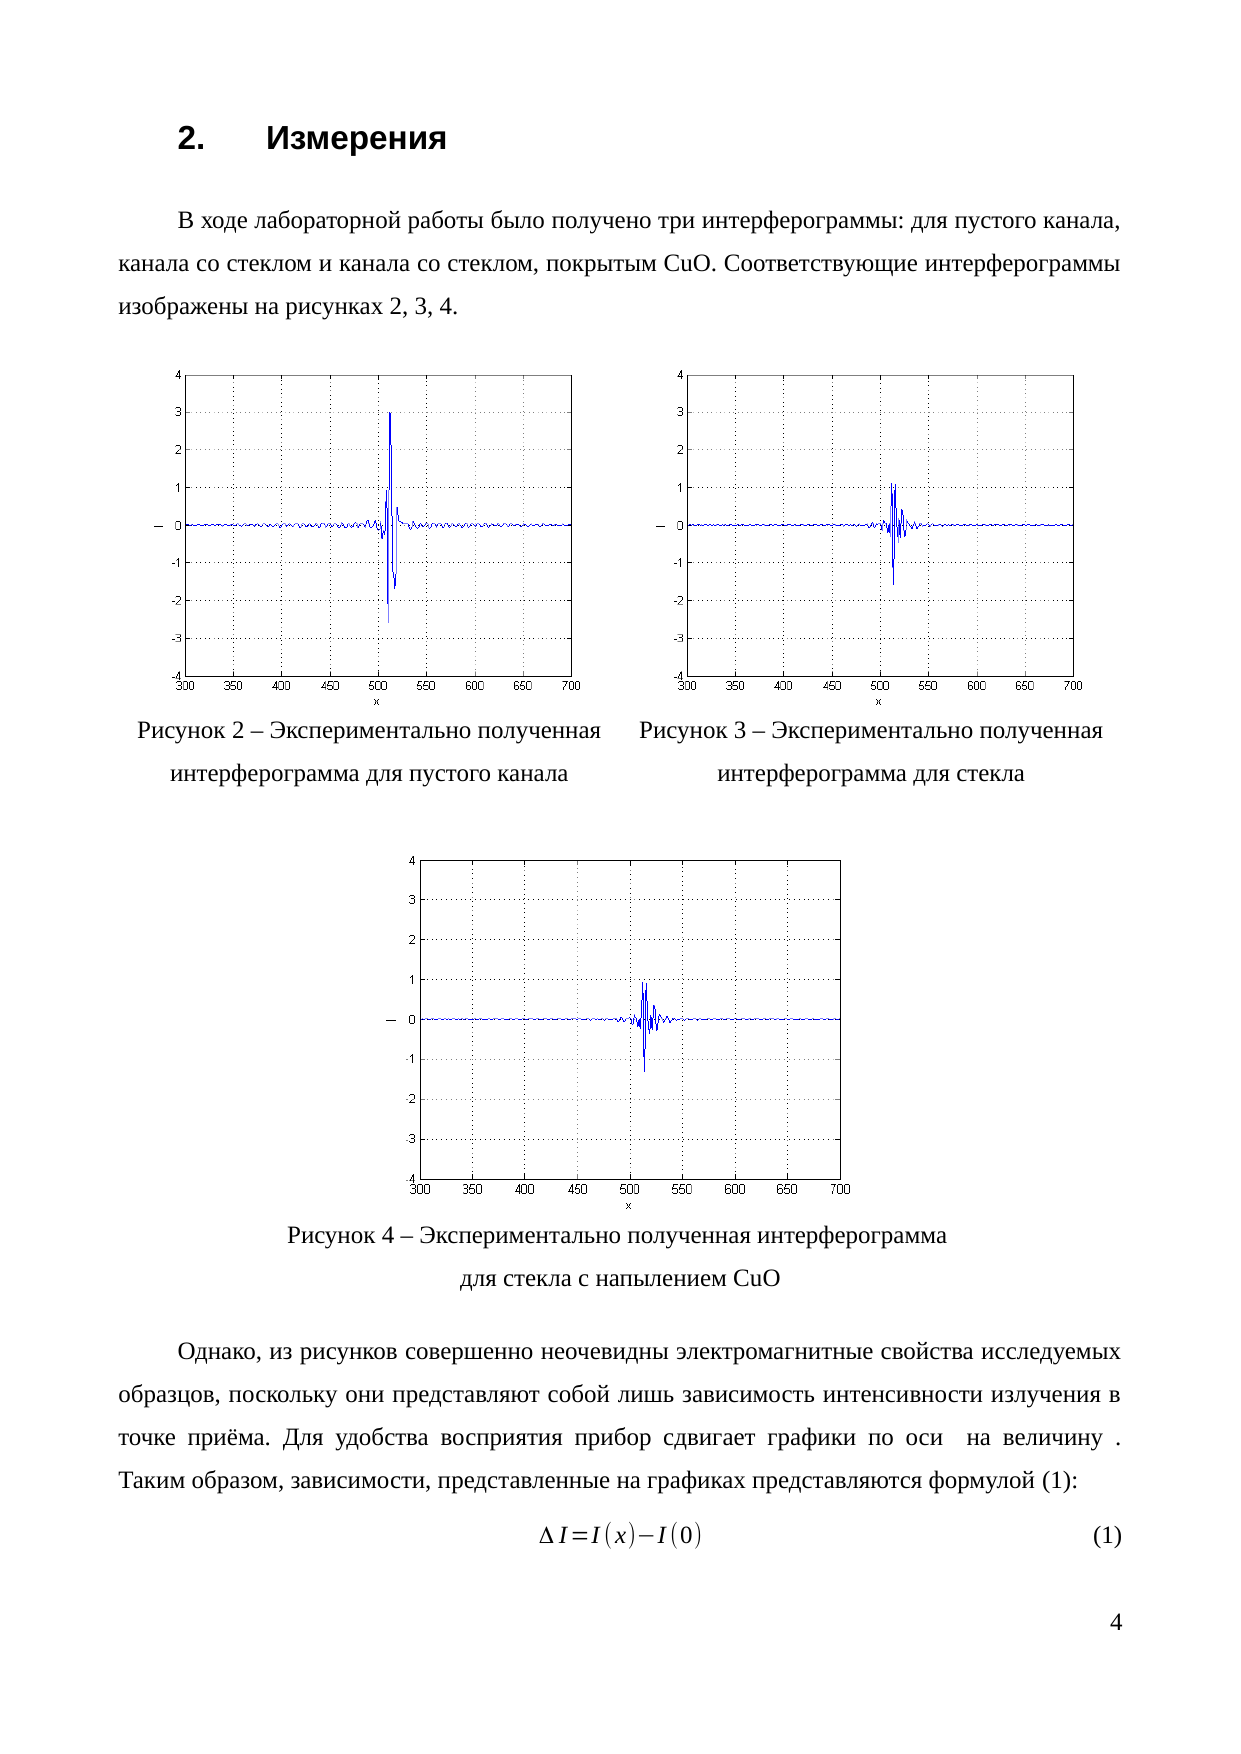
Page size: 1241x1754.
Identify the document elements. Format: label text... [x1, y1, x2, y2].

picture [622, 346, 1120, 716]
text Рисунок 4 – Экспериментально полученная интерферограмма для стекла с напылением CuO [118, 1220, 1122, 1292]
table_header Рисунок 2 – Экспериментально полученная интерферограмма для пустого канала [118, 346, 620, 831]
table_header Рисунок 3 – Экспериментально полученная интерферограмма для стекла [620, 346, 1122, 831]
picture [349, 831, 891, 1221]
text Однако, из рисунков совершенно неочевидны электромагнитные свойства исследуемых образцов, поскольку они представляют собой лишь зависимость интенсивности излучения в точке приёма. Для удобства восприятия прибор сдвигает графики по оси на величину . Таким образом, зависимости, представленные на графиках представляются формулой (1): [118, 1336, 1122, 1494]
subtitle Измерения [118, 118, 1122, 157]
picture [121, 346, 618, 716]
text (1) [118, 1520, 1122, 1551]
text В ходе лабораторной работы было получено три интерферограммы: для пустого канала, канала со стеклом и канала со стеклом, покрытым CuO. Соответствующие интерферограммы изображены на рисунках 2, 3, 4. [118, 205, 1122, 320]
